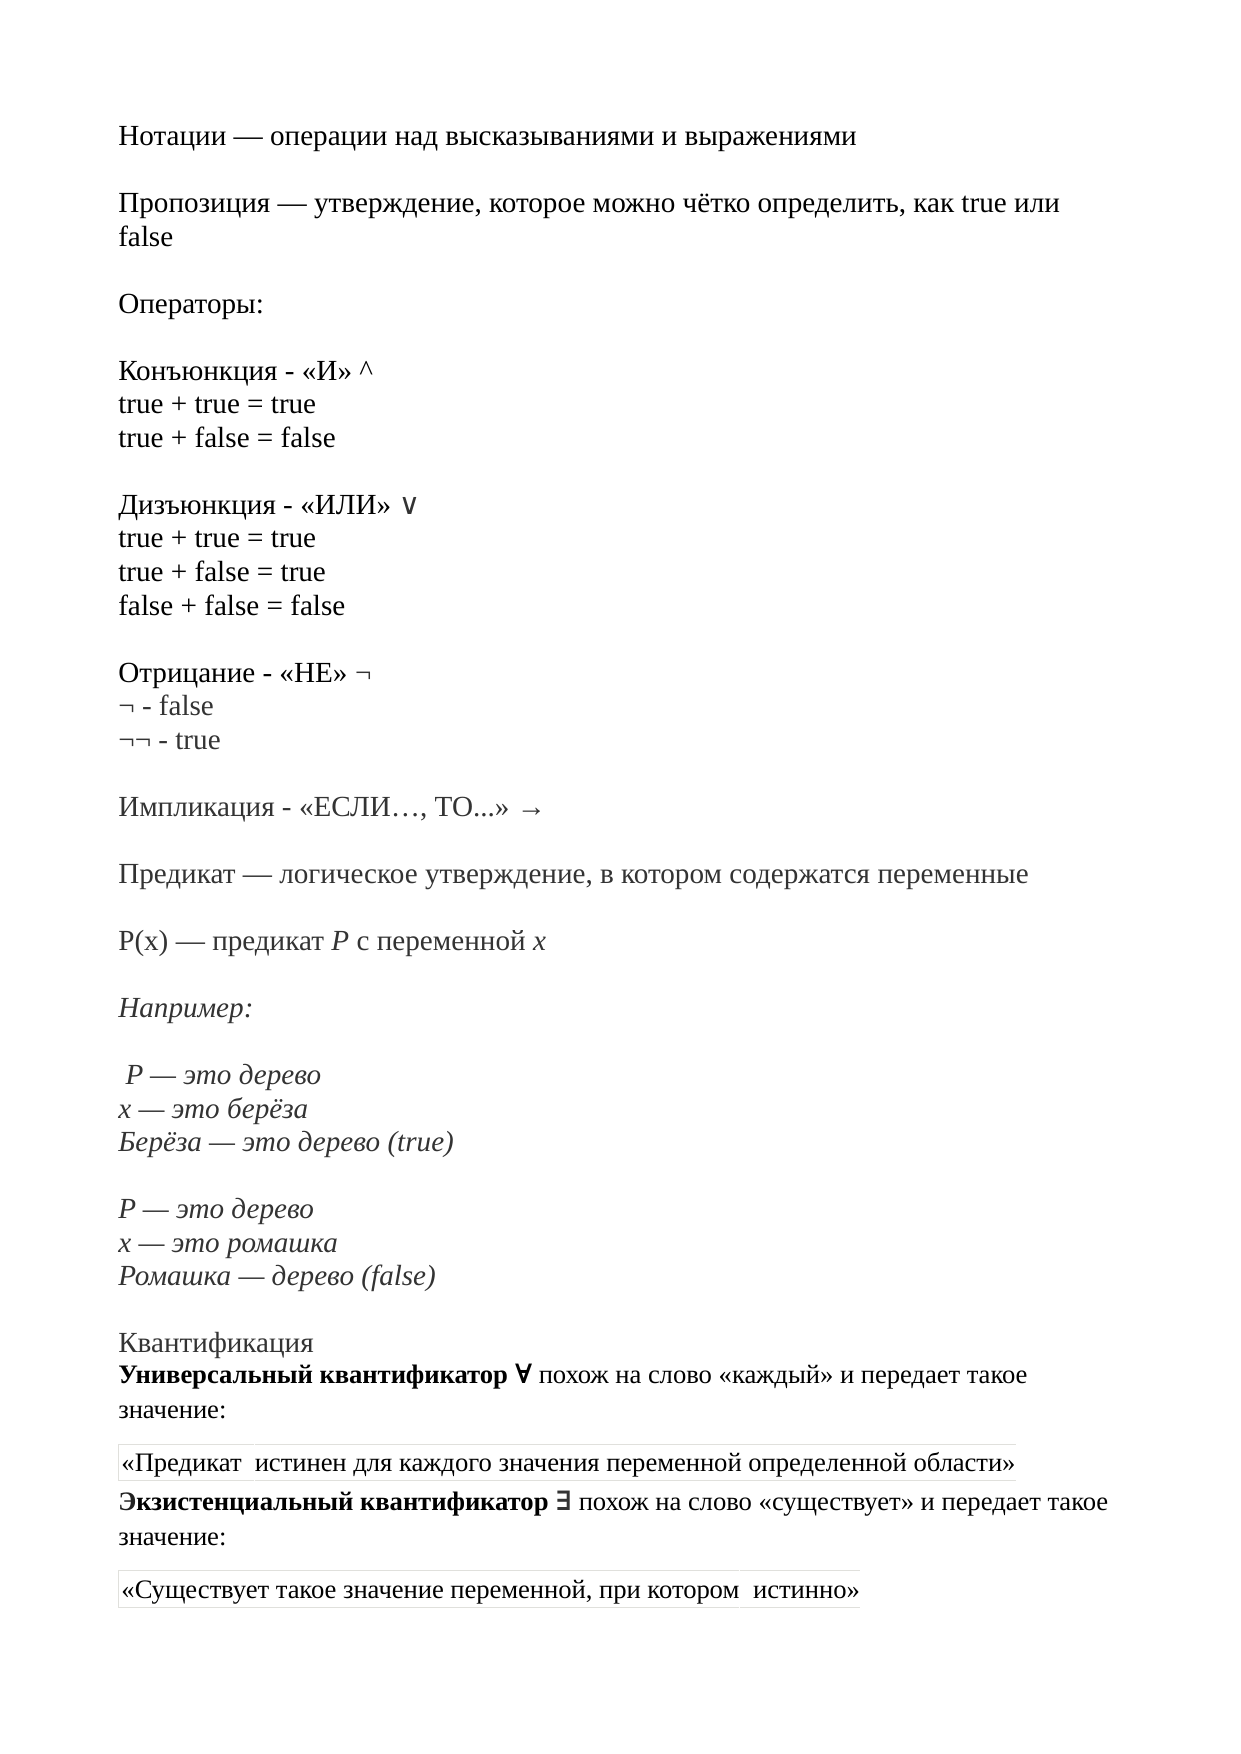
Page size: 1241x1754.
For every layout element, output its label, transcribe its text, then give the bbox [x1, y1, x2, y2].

text Экзистенциальный квантификатор ∃ похож на слово «существует» и передает такое значение: [118, 1486, 1122, 1551]
text ¬¬ - true [118, 722, 1122, 755]
text P — это дерево [118, 1191, 1122, 1225]
text ¬ - false [118, 688, 1122, 722]
text true + false = false [118, 420, 1122, 453]
text Универсальный квантификатор ∀ похож на слово «каждый» и передает такое значение: [118, 1359, 1122, 1425]
text Конъюнкция - «И» ^ [118, 353, 1122, 386]
text true + false = true [118, 554, 1122, 588]
text Операторы: [118, 286, 1122, 319]
text Предикат — логическое утверждение, в котором содержатся переменные [118, 856, 1122, 889]
text true + true = true [118, 521, 1122, 554]
text Отрицание - «НЕ» ¬ [118, 655, 1122, 688]
text false + false = false [118, 588, 1122, 621]
text x — это берёза [118, 1091, 1122, 1124]
text P(x) — предикат P с переменной x [118, 923, 1122, 957]
text Например: [118, 990, 1122, 1024]
text Нотации — операции над высказываниями и выражениями [118, 118, 1122, 152]
text Берёза — это дерево (true) [118, 1124, 1122, 1158]
text «Существует такое значение переменной, при котором истинно» [119, 1570, 1122, 1607]
text Пропозиция — утверждение, которое можно чётко определить, как true или false [118, 185, 1122, 252]
text «Предикат истинен для каждого значения переменной определенной области» [119, 1444, 1122, 1480]
text Дизъюнкция - «ИЛИ» ∨ [118, 487, 1122, 521]
text Ромашка — дерево (false) [118, 1258, 1122, 1292]
text x — это ромашка [118, 1225, 1122, 1258]
text Квантификация [118, 1326, 1122, 1359]
text Импликация - «ЕСЛИ…, ТО...» → [118, 789, 1122, 822]
text true + true = true [118, 386, 1122, 420]
text P — это дерево [118, 1057, 1122, 1091]
